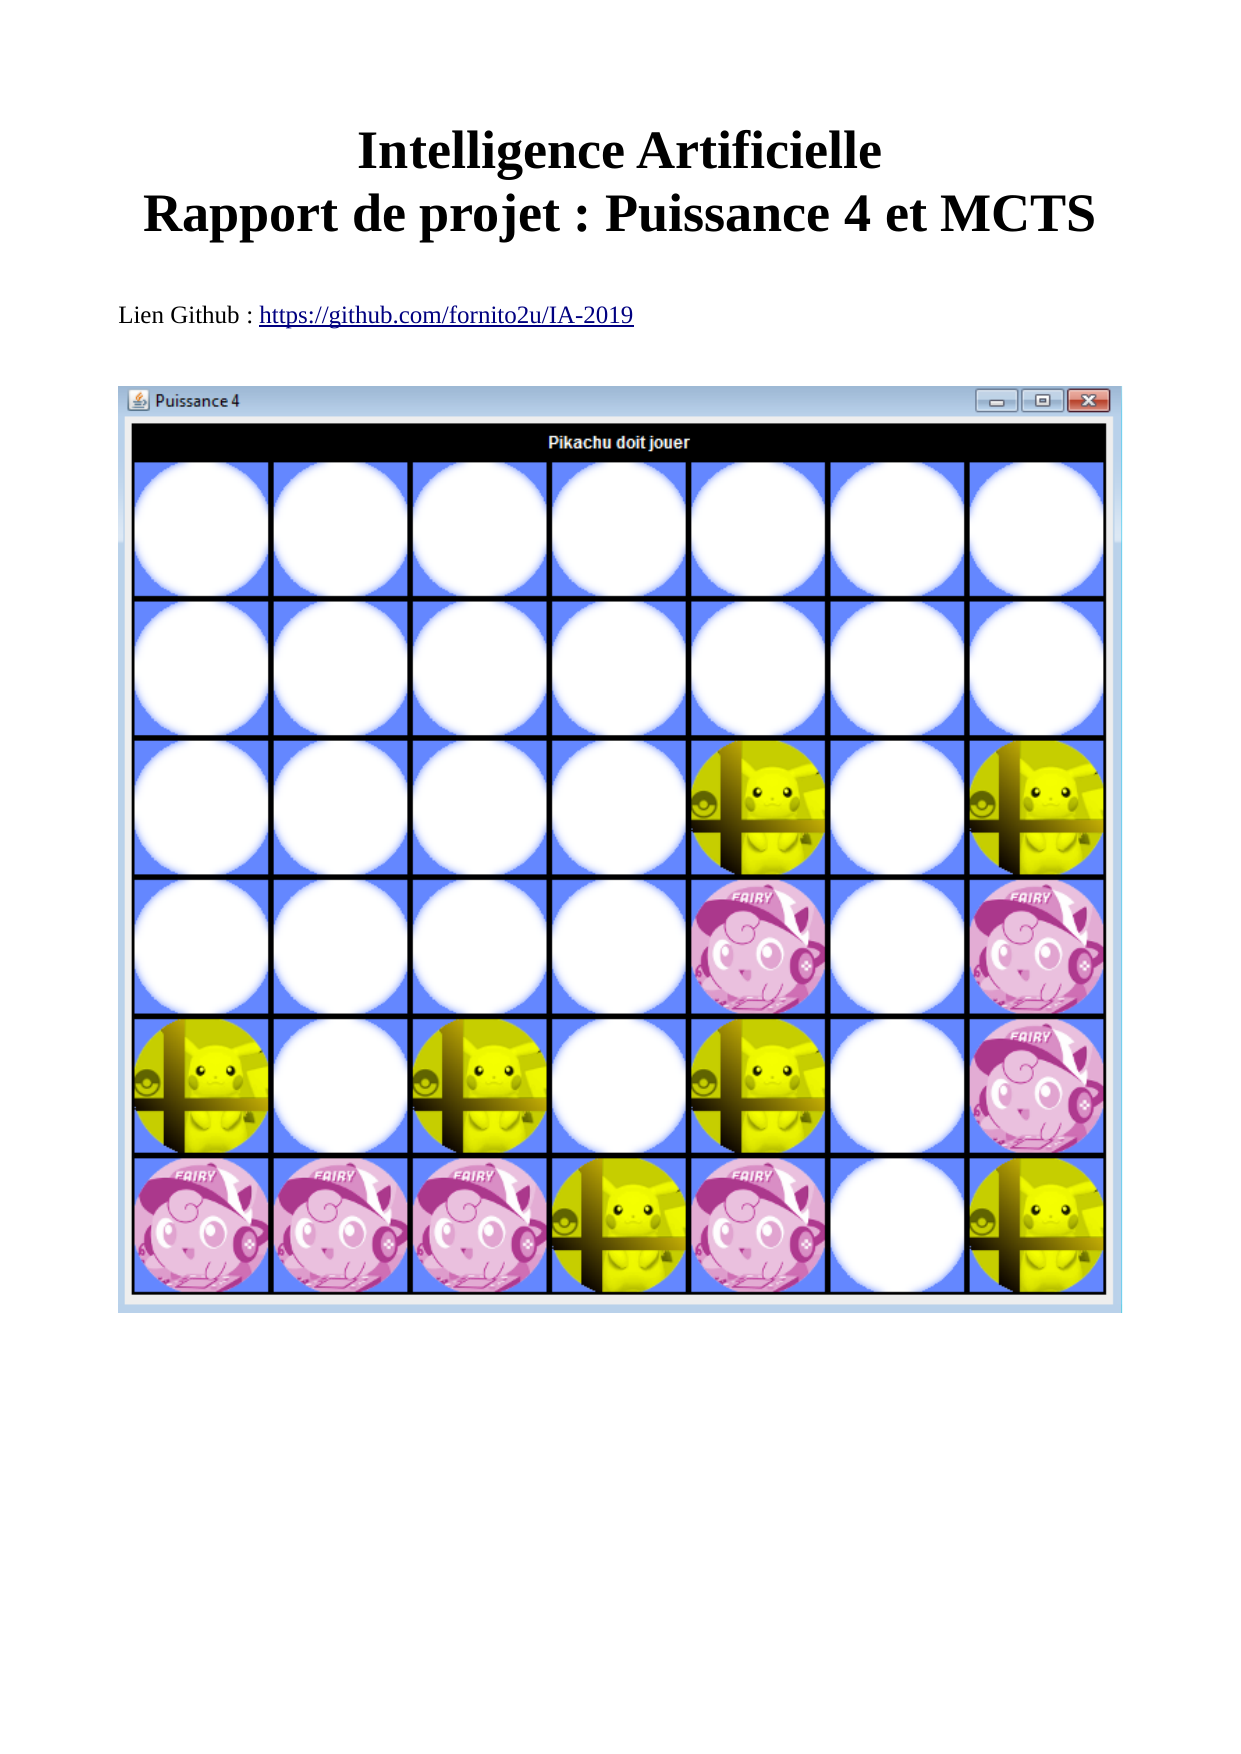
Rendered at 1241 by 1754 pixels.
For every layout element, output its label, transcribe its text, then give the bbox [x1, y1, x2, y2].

text Lien Github : https://github.com/fornito2u/IA-2019 [118, 300, 1122, 329]
picture [118, 386, 1123, 1313]
text Rapport de projet : Puissance 4 et MCTS [118, 180, 1122, 243]
text Intelligence Artificielle [118, 118, 1122, 180]
